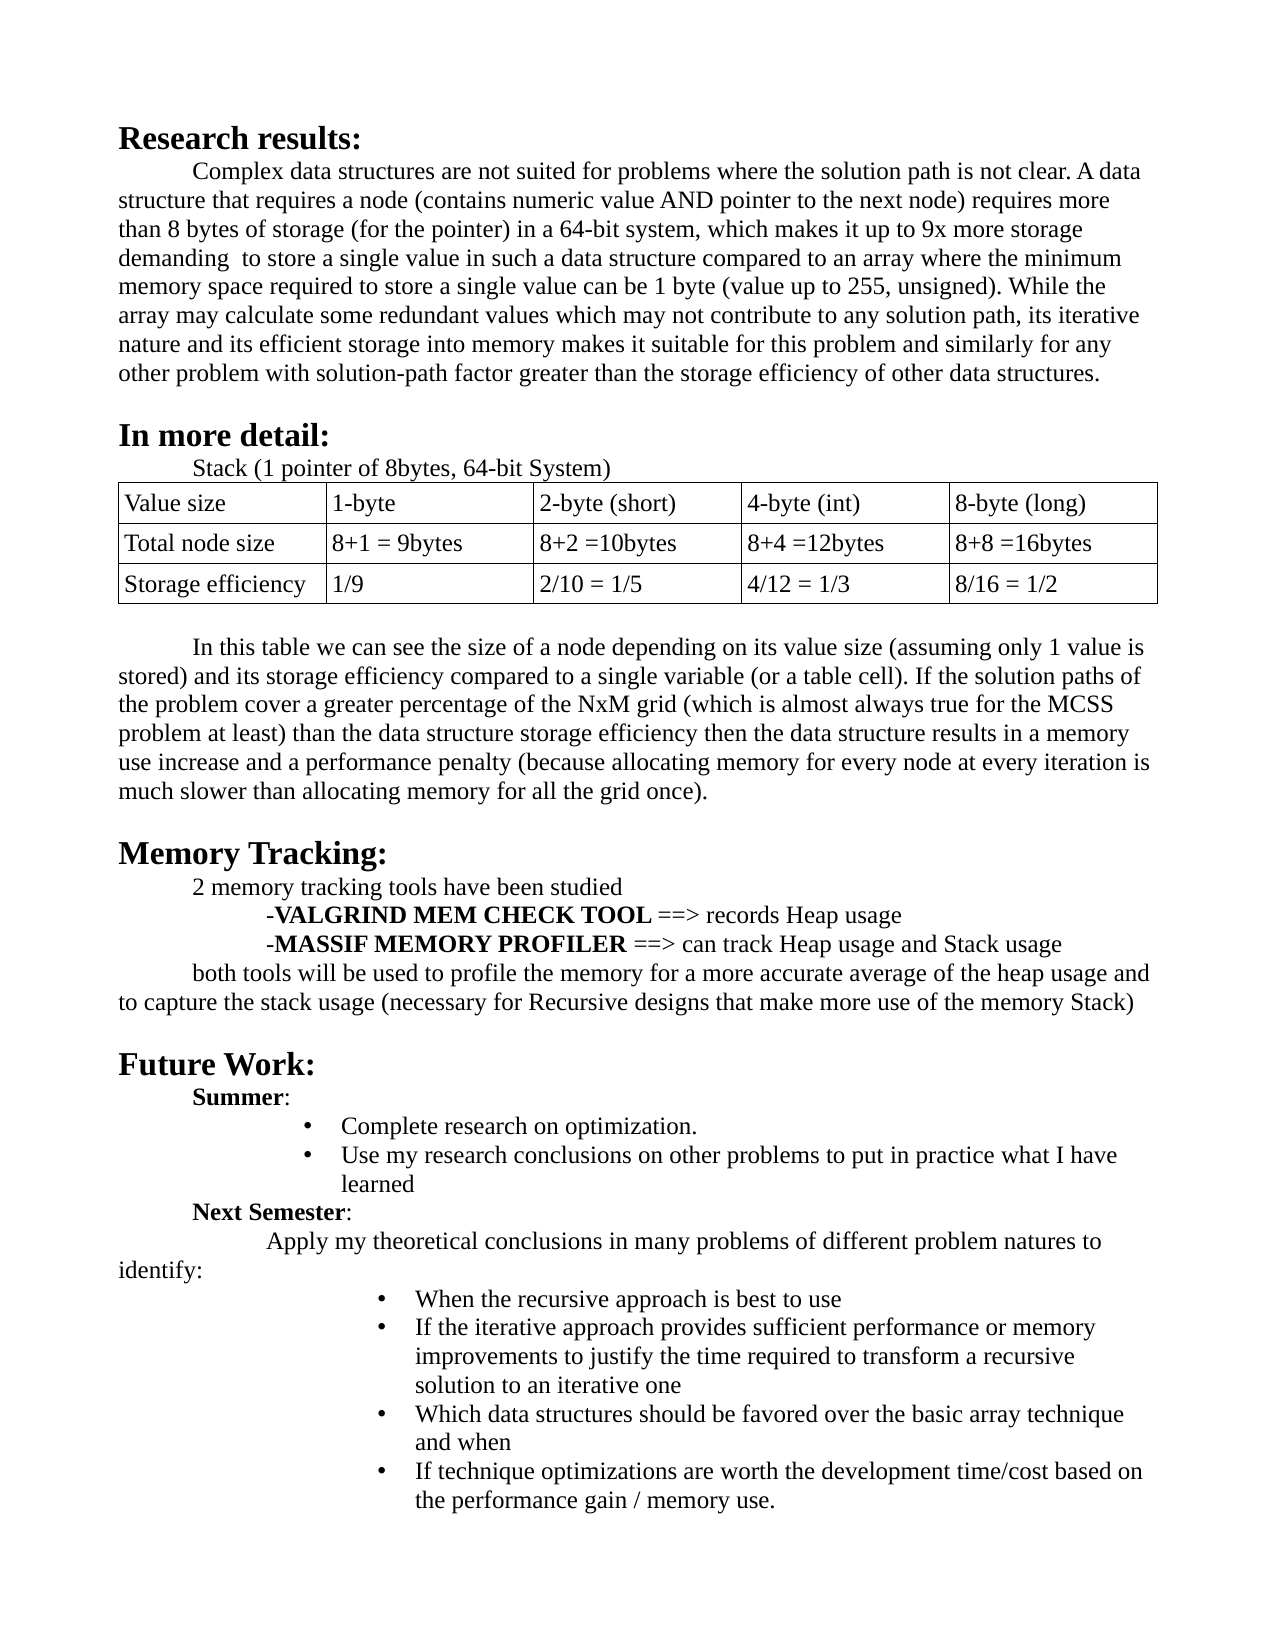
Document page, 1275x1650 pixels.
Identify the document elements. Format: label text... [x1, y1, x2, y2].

table_header 4-byte (int) [742, 483, 949, 523]
text Future Work: [118, 1044, 1157, 1082]
text Next Semester: [118, 1197, 1157, 1226]
text Research results: [118, 118, 1157, 156]
text Memory Tracking: [118, 833, 1157, 872]
table_cell Total node size [119, 524, 326, 563]
table_header 2-byte (short) [534, 483, 741, 523]
table_cell 4/12 = 1/3 [742, 564, 949, 603]
table_cell 8/16 = 1/2 [950, 564, 1157, 603]
list Which data structures should be favored over the basic array technique and when [377, 1399, 1157, 1456]
table_cell 1/9 [327, 564, 533, 603]
table_header 8-byte (long) [950, 483, 1157, 523]
text Apply my theoretical conclusions in many problems of different problem natures to identify: [118, 1226, 1157, 1284]
table_cell 8+8 =16bytes [950, 524, 1157, 563]
table_cell 8+1 = 9bytes [327, 524, 533, 563]
list If technique optimizations are worth the development time/cost based on the performance gain / memory use. [377, 1456, 1157, 1514]
table_header Value size [119, 483, 326, 523]
text -VALGRIND MEM CHECK TOOL ==> records Heap usage [118, 900, 1157, 929]
text Summer: [118, 1082, 1157, 1111]
text Complex data structures are not suited for problems where the solution path is not clear. A data structure that requires a node (contains numeric value AND pointer to the next node) requires more than 8 bytes of storage (for the pointer) in a 64-bit system, which makes it up to 9x more storage demanding to store a single value in such a data structure compared to an array where the minimum memory space required to store a single value can be 1 byte (value up to 255, unsigned). While the array may calculate some redundant values which may not contribute to any solution path, its iterative nature and its efficient storage into memory makes it suitable for this problem and similarly for any other problem with solution-path factor greater than the storage efficiency of other data structures. [118, 156, 1157, 386]
list When the recursive approach is best to use [377, 1284, 1157, 1312]
table_cell Storage efficiency [119, 564, 326, 603]
text both tools will be used to profile the memory for a more accurate average of the heap usage and to capture the stack usage (necessary for Recursive designs that make more use of the memory Stack) [118, 958, 1157, 1015]
table_cell 8+4 =12bytes [742, 524, 949, 563]
table_header 1-byte [327, 483, 533, 523]
text Stack (1 pointer of 8bytes, 64-bit System) [118, 453, 1157, 482]
text In this table we can see the size of a node depending on its value size (assuming only 1 value is stored) and its storage efficiency compared to a single variable (or a table cell). If the solution paths of the problem cover a greater percentage of the NxM grid (which is almost always true for the MCSS problem at least) than the data structure storage efficiency then the data structure results in a memory use increase and a performance penalty (because allocating memory for every node at every iteration is much slower than allocating memory for all the grid once). [118, 632, 1157, 804]
list If the iterative approach provides sufficient performance or memory improvements to justify the time required to transform a recursive solution to an iterative one [377, 1312, 1157, 1399]
table_cell 8+2 =10bytes [534, 524, 741, 563]
list Use my research conclusions on other problems to put in practice what I have learned [303, 1140, 1157, 1197]
list Complete research on optimization. [303, 1111, 1157, 1140]
text -MASSIF MEMORY PROFILER ==> can track Heap usage and Stack usage [118, 929, 1157, 958]
text 2 memory tracking tools have been studied [118, 872, 1157, 900]
table_cell 2/10 = 1/5 [534, 564, 741, 603]
text In more detail: [118, 415, 1157, 453]
